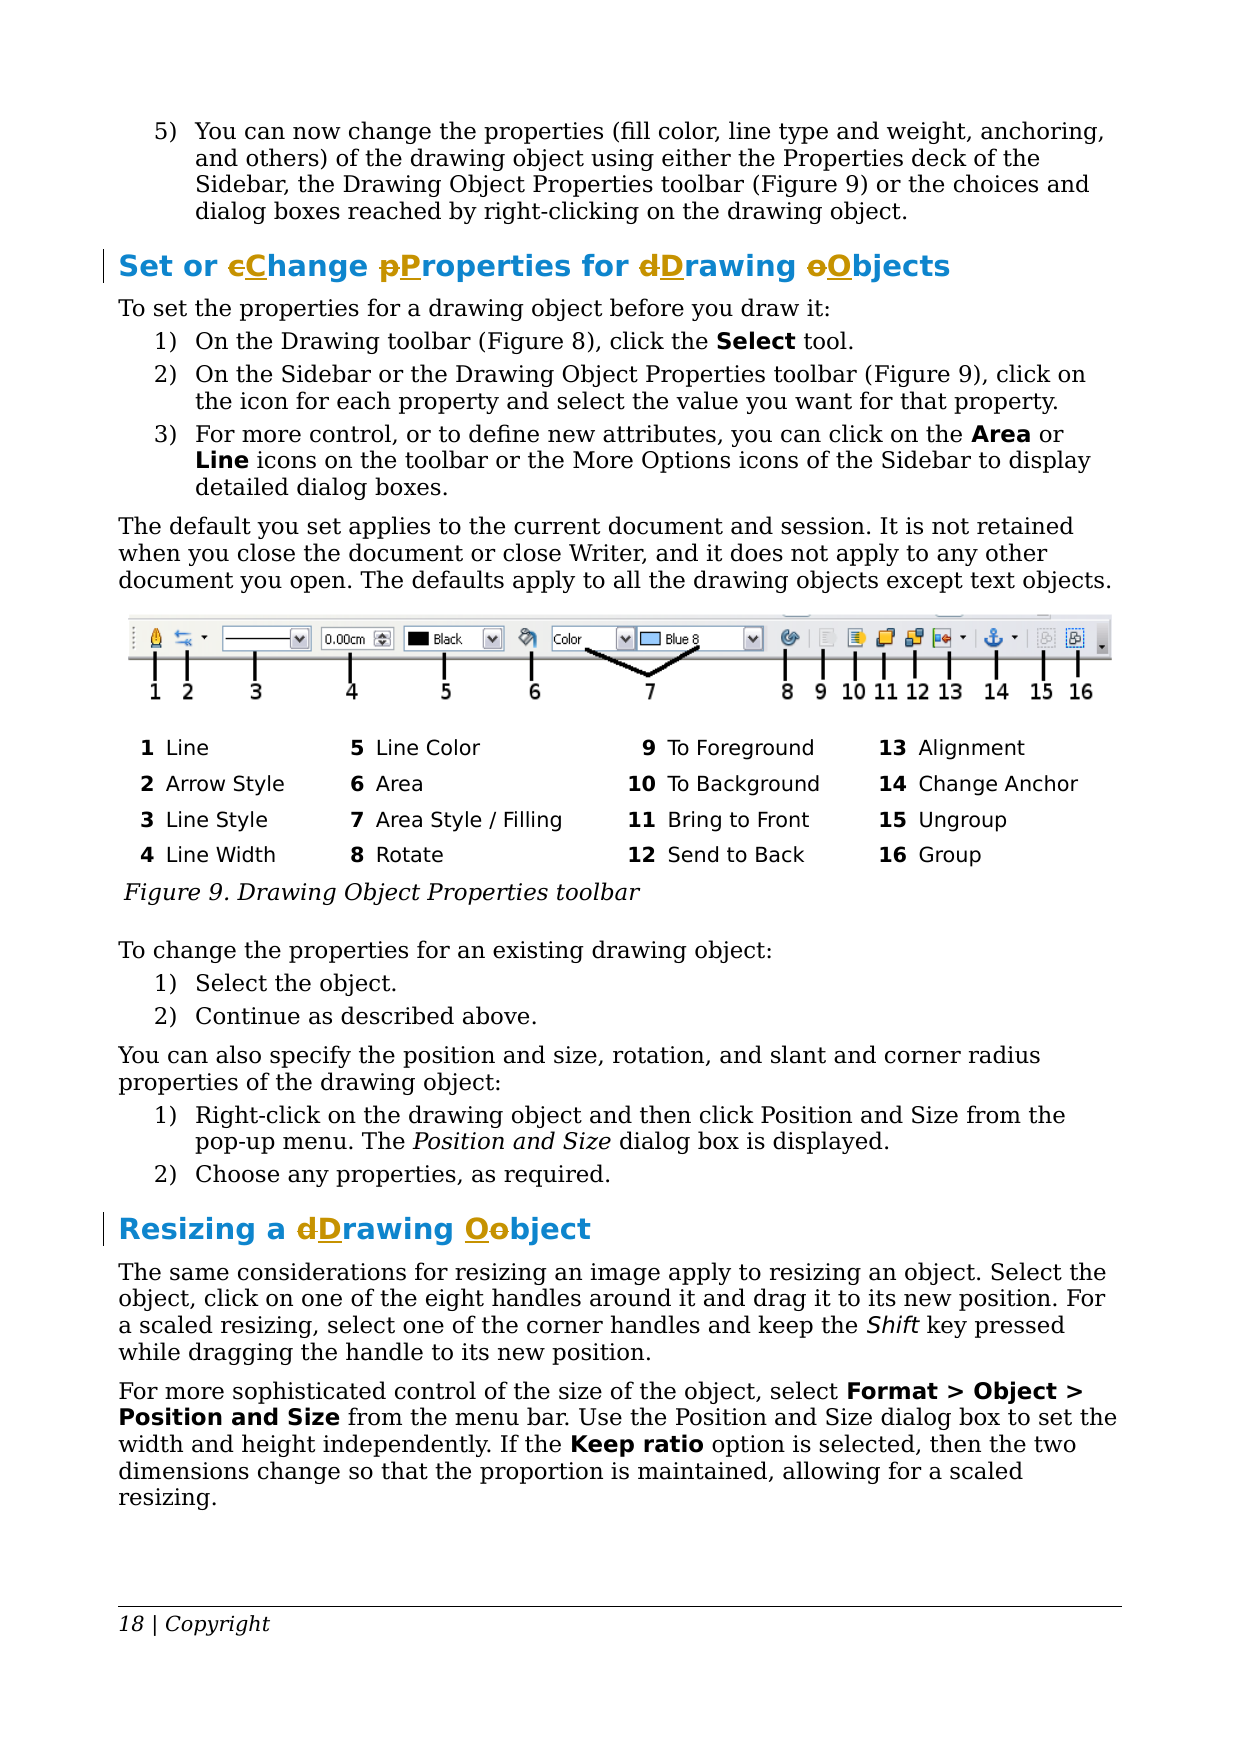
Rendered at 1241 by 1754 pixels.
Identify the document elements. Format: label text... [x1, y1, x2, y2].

table_cell 1 [118, 731, 160, 766]
list You can now change the properties (fill color, line type and weight, anchoring, and others) of the drawing object using either the Properties deck of the Sidebar, the Drawing Object Properties toolbar (Figure 9) or the choices and dialog boxes reached by right-clicking on the drawing object. [177, 118, 1122, 225]
list On the Drawing toolbar (Figure 8), click the Select tool. [177, 328, 1122, 355]
table_header [118, 606, 1122, 731]
table_cell 9 [614, 731, 662, 766]
table_cell 11 [614, 802, 662, 838]
list Continue as described above. [177, 1003, 1122, 1029]
subtitle Resizing a Drawing Object [118, 1212, 1122, 1246]
table_cell Line Style [160, 802, 340, 838]
list To change the properties for an existing drawing object: [118, 937, 1122, 963]
table_cell 4 [118, 838, 160, 873]
table_cell Ungroup [913, 802, 1122, 838]
table_cell Line Width [160, 838, 340, 873]
table_cell Alignment [913, 731, 1122, 766]
table_cell To Foreground [662, 731, 862, 766]
table_cell 14 [863, 766, 913, 802]
table_cell 2 [118, 766, 160, 802]
table_cell Line [160, 731, 340, 766]
subtitle Set or Change Properties for Drawing Objects [118, 249, 1122, 283]
table_cell Line Color [370, 731, 614, 766]
list Choose any properties, as required. [177, 1161, 1122, 1188]
table_cell Rotate [370, 838, 614, 873]
table_cell 12 [614, 838, 662, 873]
table_cell Change Anchor [913, 766, 1122, 802]
text The same considerations for resizing an image apply to resizing an object. Select the object, click on one of the eight handles around it and drag it to its new position. For a scaled resizing, select one of the corner handles and keep the Shift key pressed while dragging the handle to its new position. [118, 1259, 1122, 1365]
table_cell 5 [340, 731, 370, 766]
list Right-click on the drawing object and then click Position and Size from the pop-up menu. The Position and Size dialog box is displayed. [177, 1102, 1122, 1155]
table_cell Area Style / Filling [370, 802, 614, 838]
table_cell 6 [340, 766, 370, 802]
list You can also specify the position and size, rotation, and slant and corner radius properties of the drawing object: [118, 1042, 1122, 1095]
list Select the object. [177, 970, 1122, 997]
table_cell 10 [614, 766, 662, 802]
table_cell Bring to Front [662, 802, 862, 838]
table_cell 8 [340, 838, 370, 873]
table_cell Send to Back [662, 838, 862, 873]
table_cell Group [913, 838, 1122, 873]
list For more control, or to define new attributes, you can click on the Area or Line icons on the toolbar or the More Options icons of the Sidebar to display detailed dialog boxes. [177, 421, 1122, 501]
text The default you set applies to the current document and session. It is not retained when you close the document or close Writer, and it does not apply to any other document you open. The defaults apply to all the drawing objects except text objects. [118, 513, 1122, 593]
table_cell 16 [863, 838, 913, 873]
table_cell Arrow Style [160, 766, 340, 802]
table_cell 3 [118, 802, 160, 838]
table_cell To Background [662, 766, 862, 802]
text For more sophisticated control of the size of the object, select Format > Object > Position and Size from the menu bar. Use the Position and Size dialog box to set the width and height independently. If the Keep ratio option is selected, then the two dimensions change so that the proportion is maintained, allowing for a scaled resizing. [118, 1378, 1122, 1511]
table_cell 7 [340, 802, 370, 838]
table_cell Area [370, 766, 614, 802]
table_cell Figure 9. Drawing Object Properties toolbar [118, 874, 1122, 918]
table_cell 13 [863, 731, 913, 766]
table_cell 15 [863, 802, 913, 838]
list On the Sidebar or the Drawing Object Properties toolbar (Figure 9), click on the icon for each property and select the value you want for that property. [177, 361, 1122, 415]
picture [127, 611, 1113, 713]
list To set the properties for a drawing object before you draw it: [118, 295, 1122, 322]
